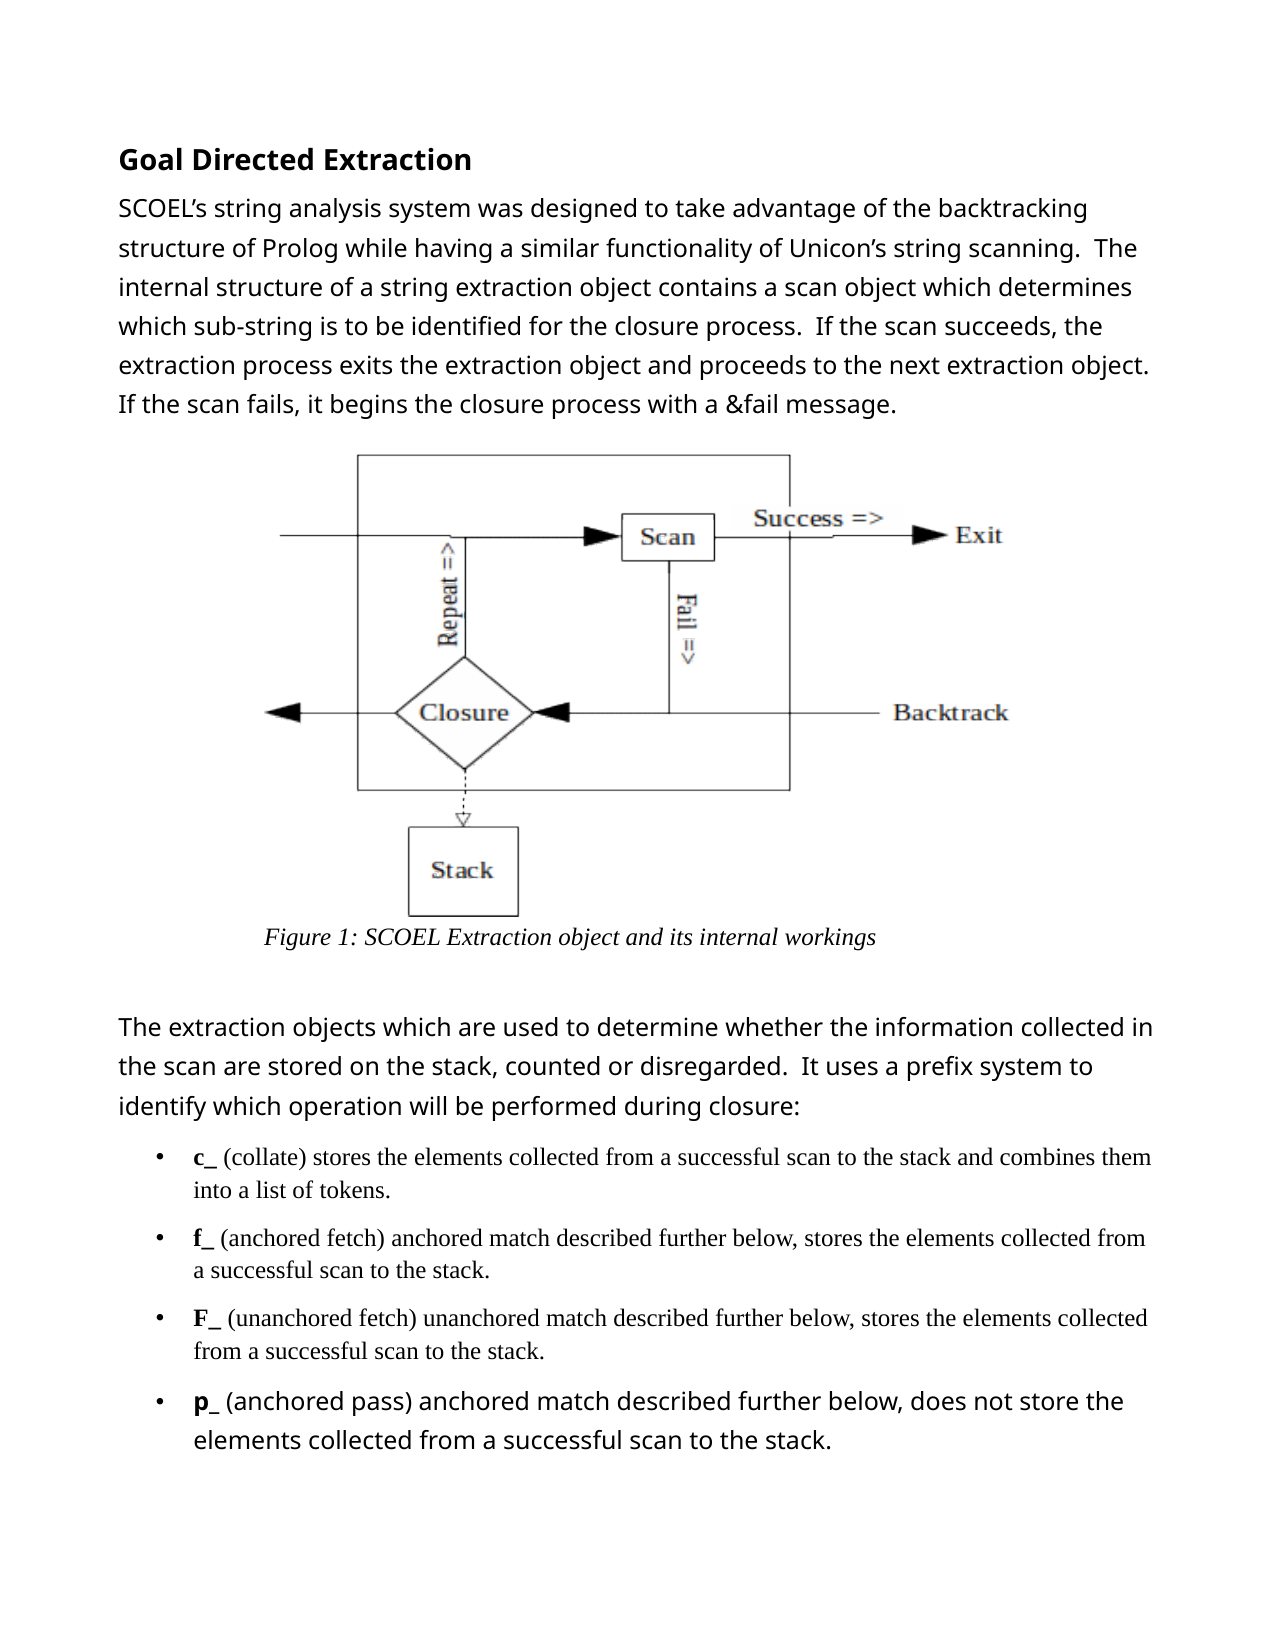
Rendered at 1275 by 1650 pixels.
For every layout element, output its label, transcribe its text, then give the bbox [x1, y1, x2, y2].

list f_ (anchored fetch) anchored match described further below, stores the elements collected from a successful scan to the stack. [156, 1223, 1157, 1284]
text Figure 1: SCOEL Extraction object and its internal workings [264, 917, 1011, 951]
picture [263, 453, 1012, 917]
list F_ (unanchored fetch) unanchored match described further below, stores the elements collected from a successful scan to the stack. [156, 1303, 1157, 1365]
text SCOEL’s string analysis system was designed to take advantage of the backtracking structure of Prolog while having a similar functionality of Unicon’s string scanning. The internal structure of a string extraction object contains a scan object which determines which sub-string is to be identified for the closure process. If the scan succeeds, the extraction process exits the extraction object and proceeds to the next extraction object. If the scan fails, it begins the closure process with a &fail message. [118, 191, 1157, 421]
list c_ (collate) stores the elements collected from a successful scan to the stack and combines them into a list of tokens. [156, 1142, 1157, 1204]
text The extraction objects which are used to determine whether the information collected in the scan are stored on the stack, counted or disregarded. It uses a prefix system to identify which operation will be performed during closure: [118, 1010, 1157, 1122]
list p_ (anchored pass) anchored match described further below, does not store the elements collected from a successful scan to the stack. [156, 1384, 1157, 1457]
subtitle Goal Directed Extraction [118, 139, 1157, 179]
